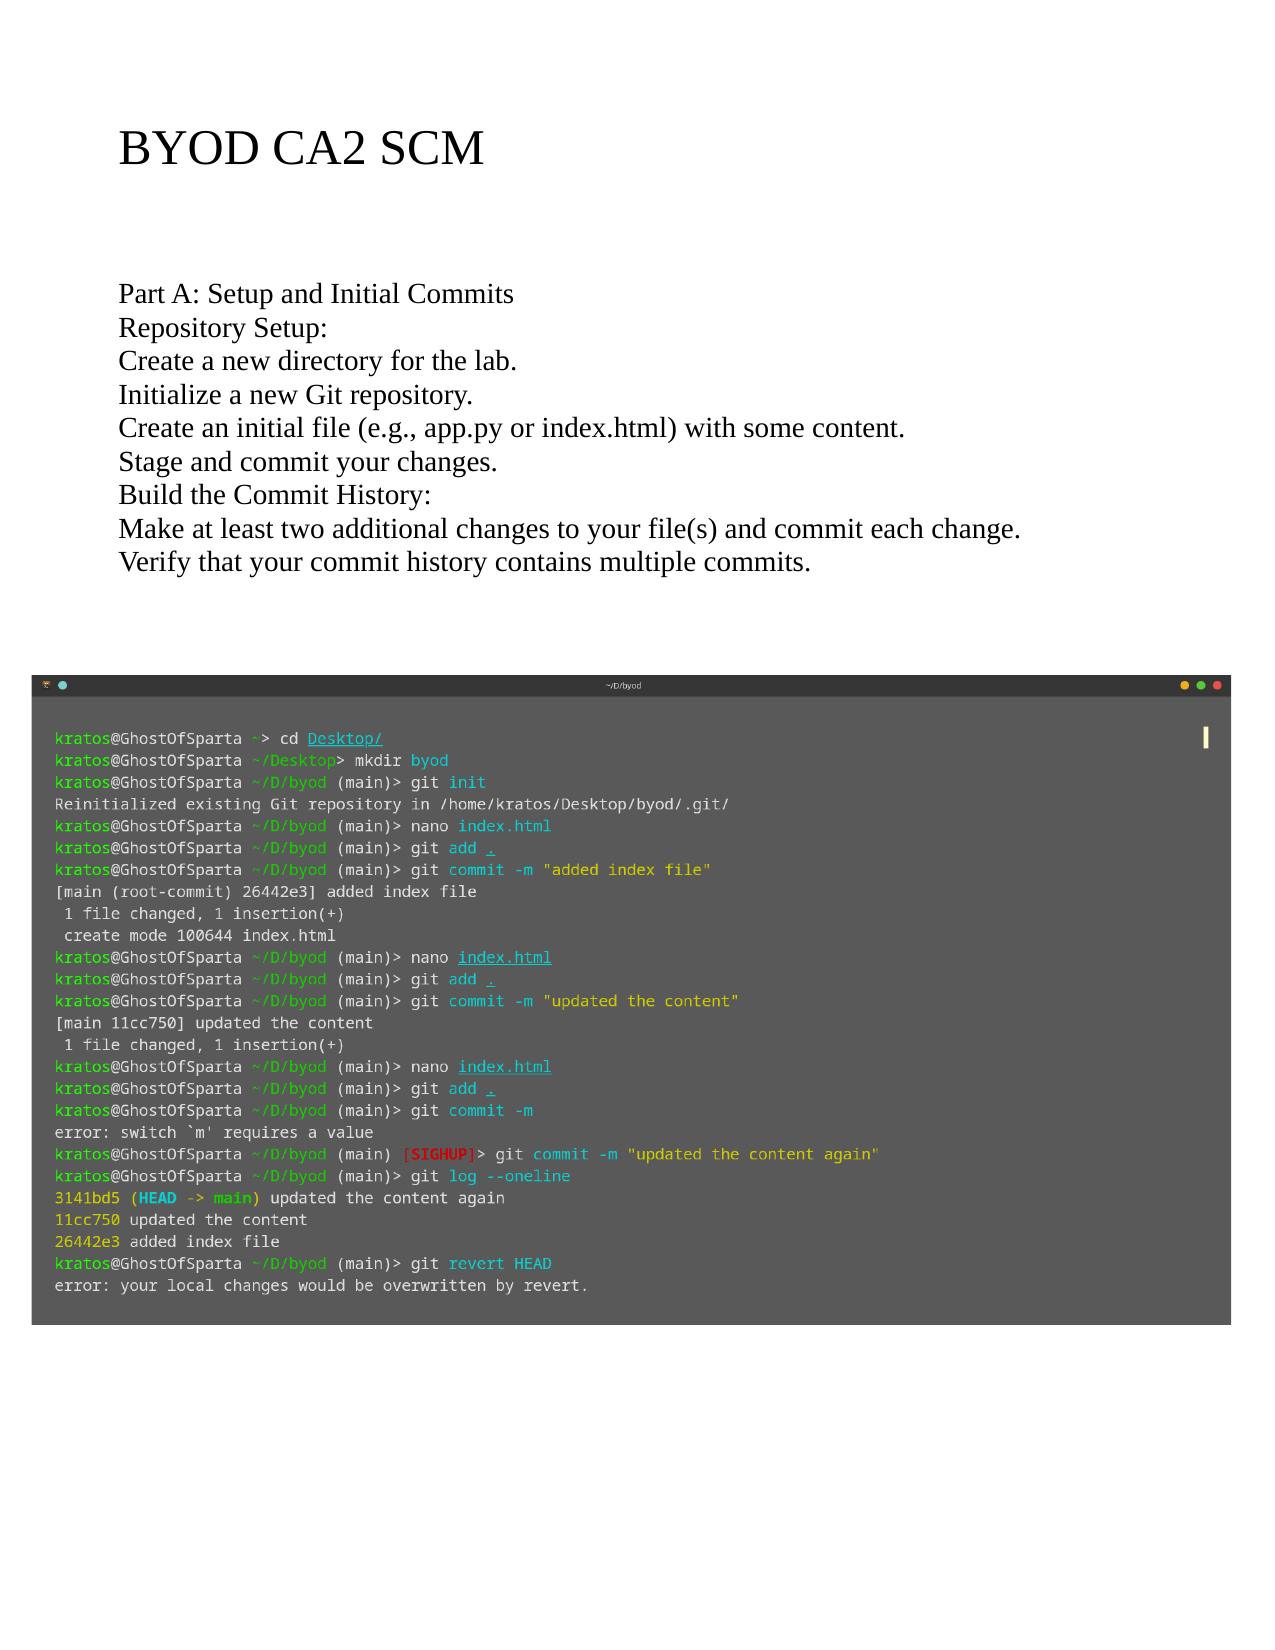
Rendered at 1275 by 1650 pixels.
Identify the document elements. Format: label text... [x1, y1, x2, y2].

text Build the Commit History: [118, 477, 1157, 511]
text Create a new directory for the lab. [118, 343, 1157, 377]
text Create an initial file (e.g., app.py or index.html) with some content. [118, 410, 1157, 444]
text Make at least two additional changes to your file(s) and commit each change. [118, 511, 1157, 544]
text Repository Setup: [118, 310, 1157, 343]
text Stage and commit your changes. [118, 444, 1157, 477]
text Verify that your commit history contains multiple commits. [118, 544, 1157, 578]
picture [31, 675, 1232, 1325]
text BYOD CA2 SCM [118, 118, 1157, 176]
text Part A: Setup and Initial Commits [118, 276, 1157, 310]
text Initialize a new Git repository. [118, 377, 1157, 410]
